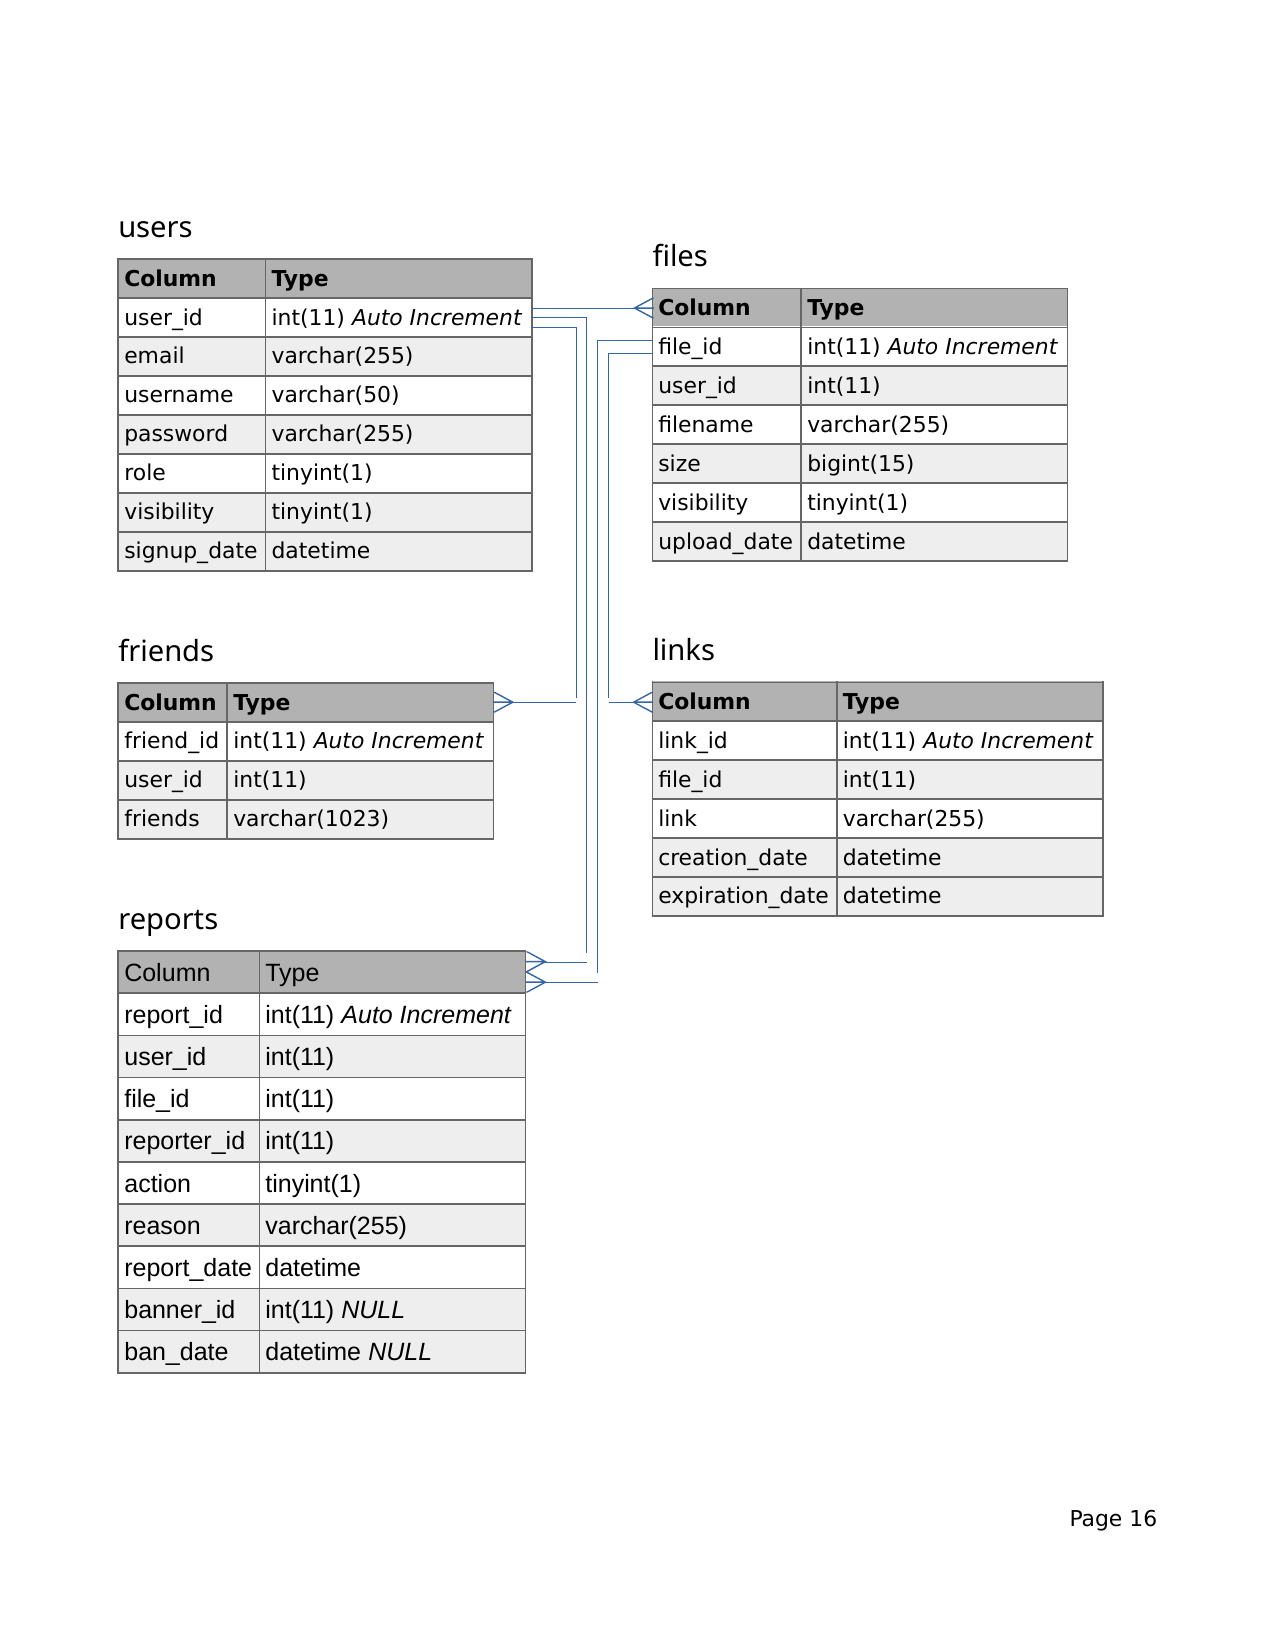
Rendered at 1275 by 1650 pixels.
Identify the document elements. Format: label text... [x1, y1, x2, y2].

table_cell friend_id [119, 723, 226, 760]
subtitle [587, 898, 597, 938]
table_header Column [119, 952, 259, 992]
table_cell size [653, 445, 800, 482]
table_cell creation_date [653, 839, 836, 876]
table_cell datetime NULL [260, 1331, 525, 1372]
table_cell int(11) [228, 762, 493, 799]
table_header Column [119, 260, 265, 297]
table_header Column [653, 289, 800, 326]
table_cell int(11) NULL [260, 1289, 525, 1330]
table_header Column [653, 683, 836, 720]
table_cell file_id [653, 328, 800, 365]
table_header Type [228, 684, 493, 721]
subtitle links [652, 629, 1157, 669]
subtitle friends [118, 630, 576, 669]
table_cell varchar(50) [266, 377, 531, 414]
table_cell tinyint(1) [260, 1163, 525, 1203]
subtitle [609, 630, 623, 669]
table_cell filename [653, 406, 800, 443]
table_cell int(11) [838, 761, 1102, 798]
table_cell tinyint(1) [266, 494, 531, 531]
table_header Type [802, 289, 1067, 326]
table_header Type [266, 260, 531, 297]
table_header Type [260, 952, 525, 992]
table_cell int(11) Auto Increment [802, 328, 1067, 365]
table_cell varchar(255) [838, 800, 1102, 837]
table_cell varchar(255) [266, 338, 531, 375]
subtitle reports [118, 898, 586, 938]
table_cell int(11) [802, 367, 1067, 404]
table_cell email [119, 338, 265, 375]
table_cell int(11) [260, 1078, 525, 1119]
subtitle files [652, 235, 1157, 275]
subtitle [598, 630, 608, 669]
table_cell int(11) Auto Increment [266, 299, 531, 336]
table_cell ban_date [119, 1331, 259, 1372]
table_cell link [653, 800, 836, 837]
subtitle [598, 898, 623, 938]
table_cell link_id [653, 722, 836, 759]
table_cell int(11) Auto Increment [228, 723, 493, 760]
table_cell datetime [802, 523, 1067, 560]
table_cell datetime [838, 839, 1102, 876]
table_cell user_id [653, 367, 800, 404]
table_cell user_id [119, 762, 226, 799]
table_cell report_date [119, 1247, 259, 1288]
table_cell signup_date [119, 533, 265, 570]
subtitle users [118, 206, 623, 246]
subtitle [577, 630, 586, 669]
table_cell role [119, 455, 265, 492]
table_cell reporter_id [119, 1121, 259, 1161]
table_cell bigint(15) [802, 445, 1067, 482]
table_cell file_id [119, 1078, 259, 1119]
table_cell upload_date [653, 523, 800, 560]
table_cell file_id [653, 761, 836, 798]
table_cell int(11) Auto Increment [838, 722, 1102, 759]
table_header Type [838, 683, 1102, 720]
table_cell int(11) [260, 1036, 525, 1077]
table_cell varchar(1023) [228, 801, 493, 838]
table_cell friends [119, 801, 226, 838]
table_cell tinyint(1) [266, 455, 531, 492]
table_cell action [119, 1163, 259, 1203]
table_cell report_id [119, 994, 259, 1034]
table_cell user_id [119, 1036, 259, 1077]
table_cell password [119, 416, 265, 453]
table_cell datetime [260, 1247, 525, 1288]
table_cell expiration_date [653, 878, 836, 915]
table_cell user_id [119, 299, 265, 336]
table_cell int(11) [260, 1121, 525, 1161]
table_cell reason [119, 1205, 259, 1245]
table_cell banner_id [119, 1289, 259, 1330]
table_header Column [119, 684, 226, 721]
table_cell int(11) Auto Increment [260, 994, 525, 1034]
table_cell varchar(255) [266, 416, 531, 453]
table_cell tinyint(1) [802, 484, 1067, 521]
table_cell datetime [266, 533, 531, 570]
table_cell varchar(255) [260, 1205, 525, 1245]
subtitle [587, 630, 597, 669]
table_cell visibility [119, 494, 265, 531]
table_cell visibility [653, 484, 800, 521]
table_cell datetime [838, 878, 1102, 915]
table_cell username [119, 377, 265, 414]
table_cell varchar(255) [802, 406, 1067, 443]
